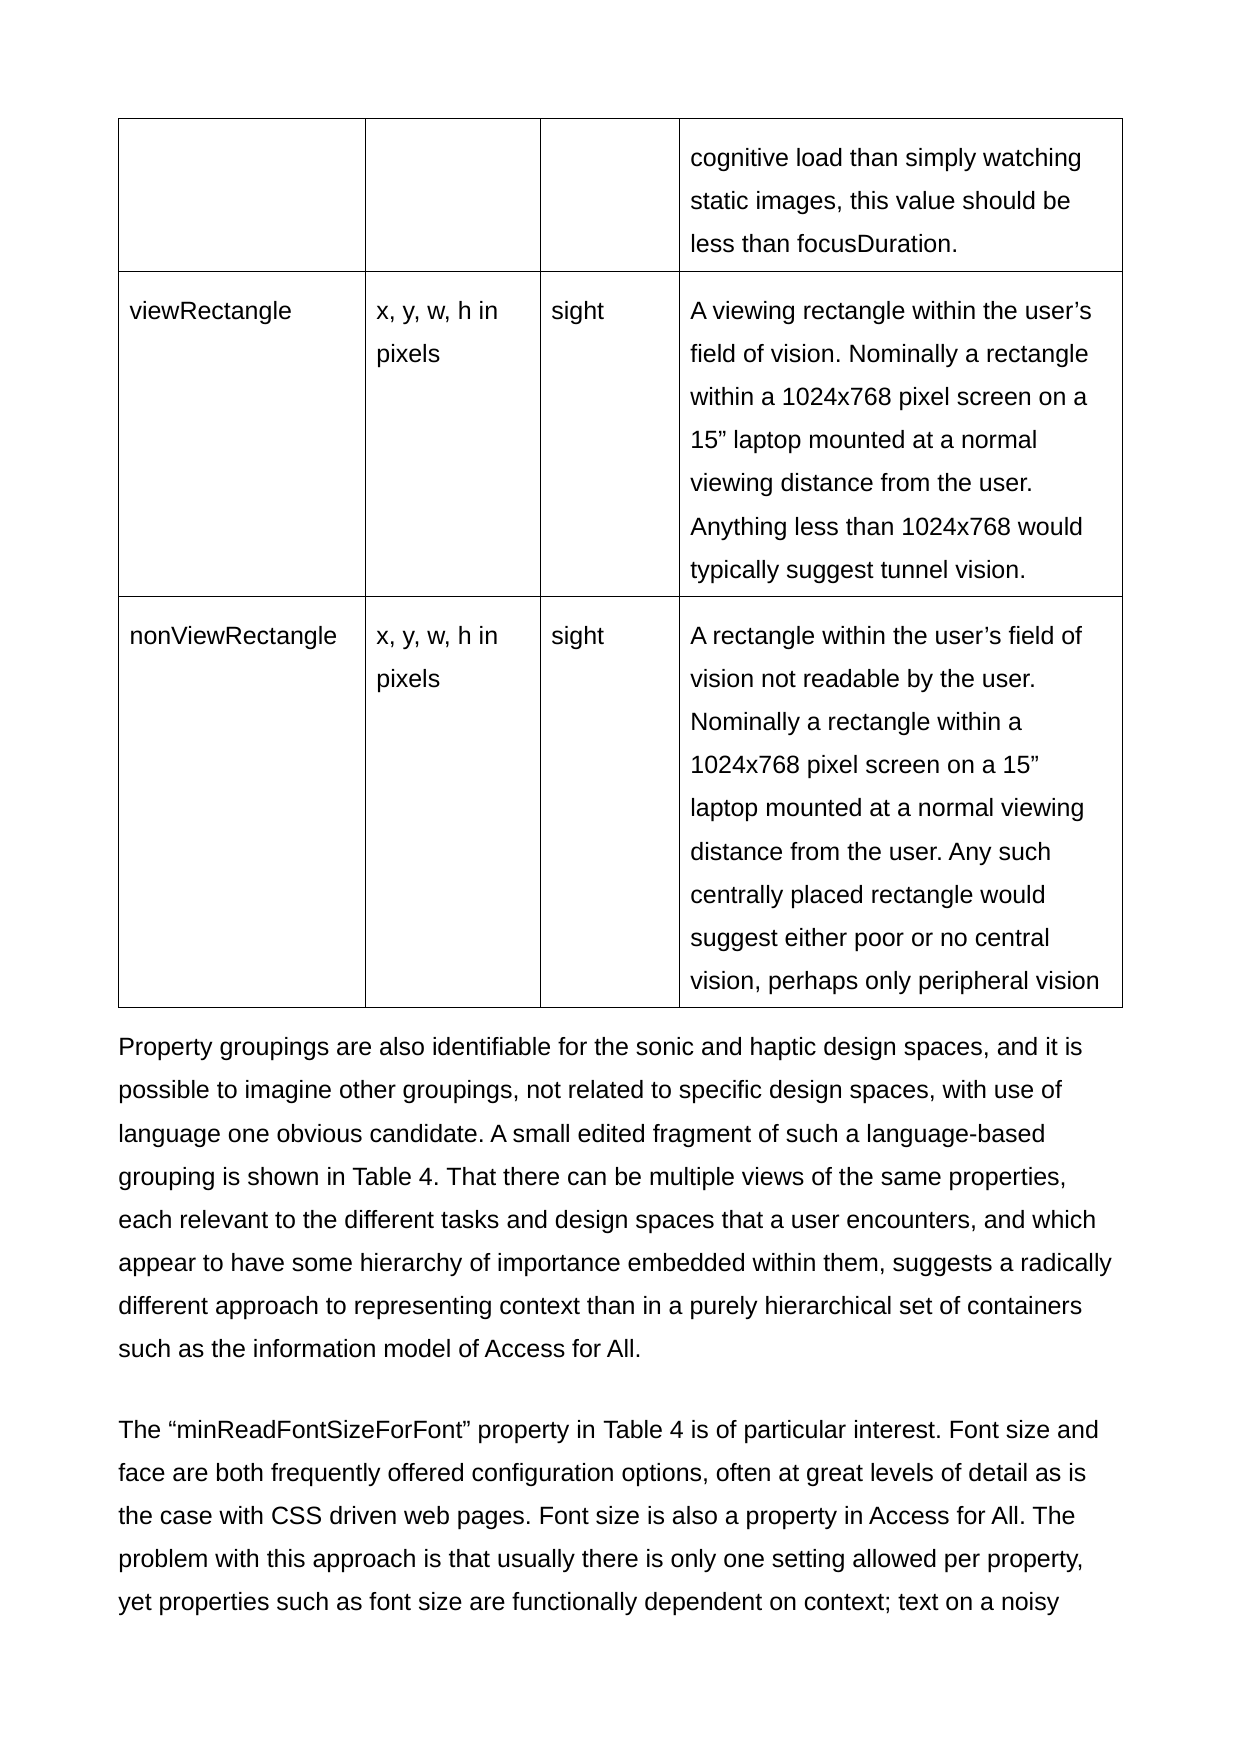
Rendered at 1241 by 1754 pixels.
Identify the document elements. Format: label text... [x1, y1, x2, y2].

table_cell [119, 119, 365, 271]
table_cell x, y, w, h in pixels [366, 272, 540, 596]
table_cell viewRectangle [119, 272, 365, 596]
table_cell A viewing rectangle within the user’s field of vision. Nominally a rectangle within a 1024x768 pixel screen on a 15” laptop mounted at a normal viewing distance from the user. Anything less than 1024x768 would typically suggest tunnel vision. [680, 272, 1122, 596]
text Property groupings are also identifiable for the sonic and haptic design spaces, and it is possible to imagine other groupings, not related to specific design spaces, with use of language one obvious candidate. A small edited fragment of such a language-based grouping is shown in Table 4. That there can be multiple views of the same properties, each relevant to the different tasks and design spaces that a user encounters, and which appear to have some hierarchy of importance embedded within them, suggests a radically different approach to representing context than in a purely hierarchical set of containers such as the information model of Access for All. [118, 1032, 1122, 1363]
table_cell sight [541, 597, 679, 1007]
table_cell cognitive load than simply watching static images, this value should be less than focusDuration. [680, 119, 1122, 271]
table_cell A rectangle within the user’s field of vision not readable by the user. Nominally a rectangle within a 1024x768 pixel screen on a 15” laptop mounted at a normal viewing distance from the user. Any such centrally placed rectangle would suggest either poor or no central vision, perhaps only peripheral vision [680, 597, 1122, 1007]
table_cell nonViewRectangle [119, 597, 365, 1007]
table_cell sight [541, 272, 679, 596]
table_cell [366, 119, 540, 271]
table_cell x, y, w, h in pixels [366, 597, 540, 1007]
table_cell [541, 119, 679, 271]
text The “minReadFontSizeForFont” property in Table 4 is of particular interest. Font size and face are both frequently offered configuration options, often at great levels of detail as is the case with CSS driven web pages. Font size is also a property in Access for All. The problem with this approach is that usually there is only one setting allowed per property, yet properties such as font size are functionally dependent on context; text on a noisy [118, 1415, 1122, 1616]
